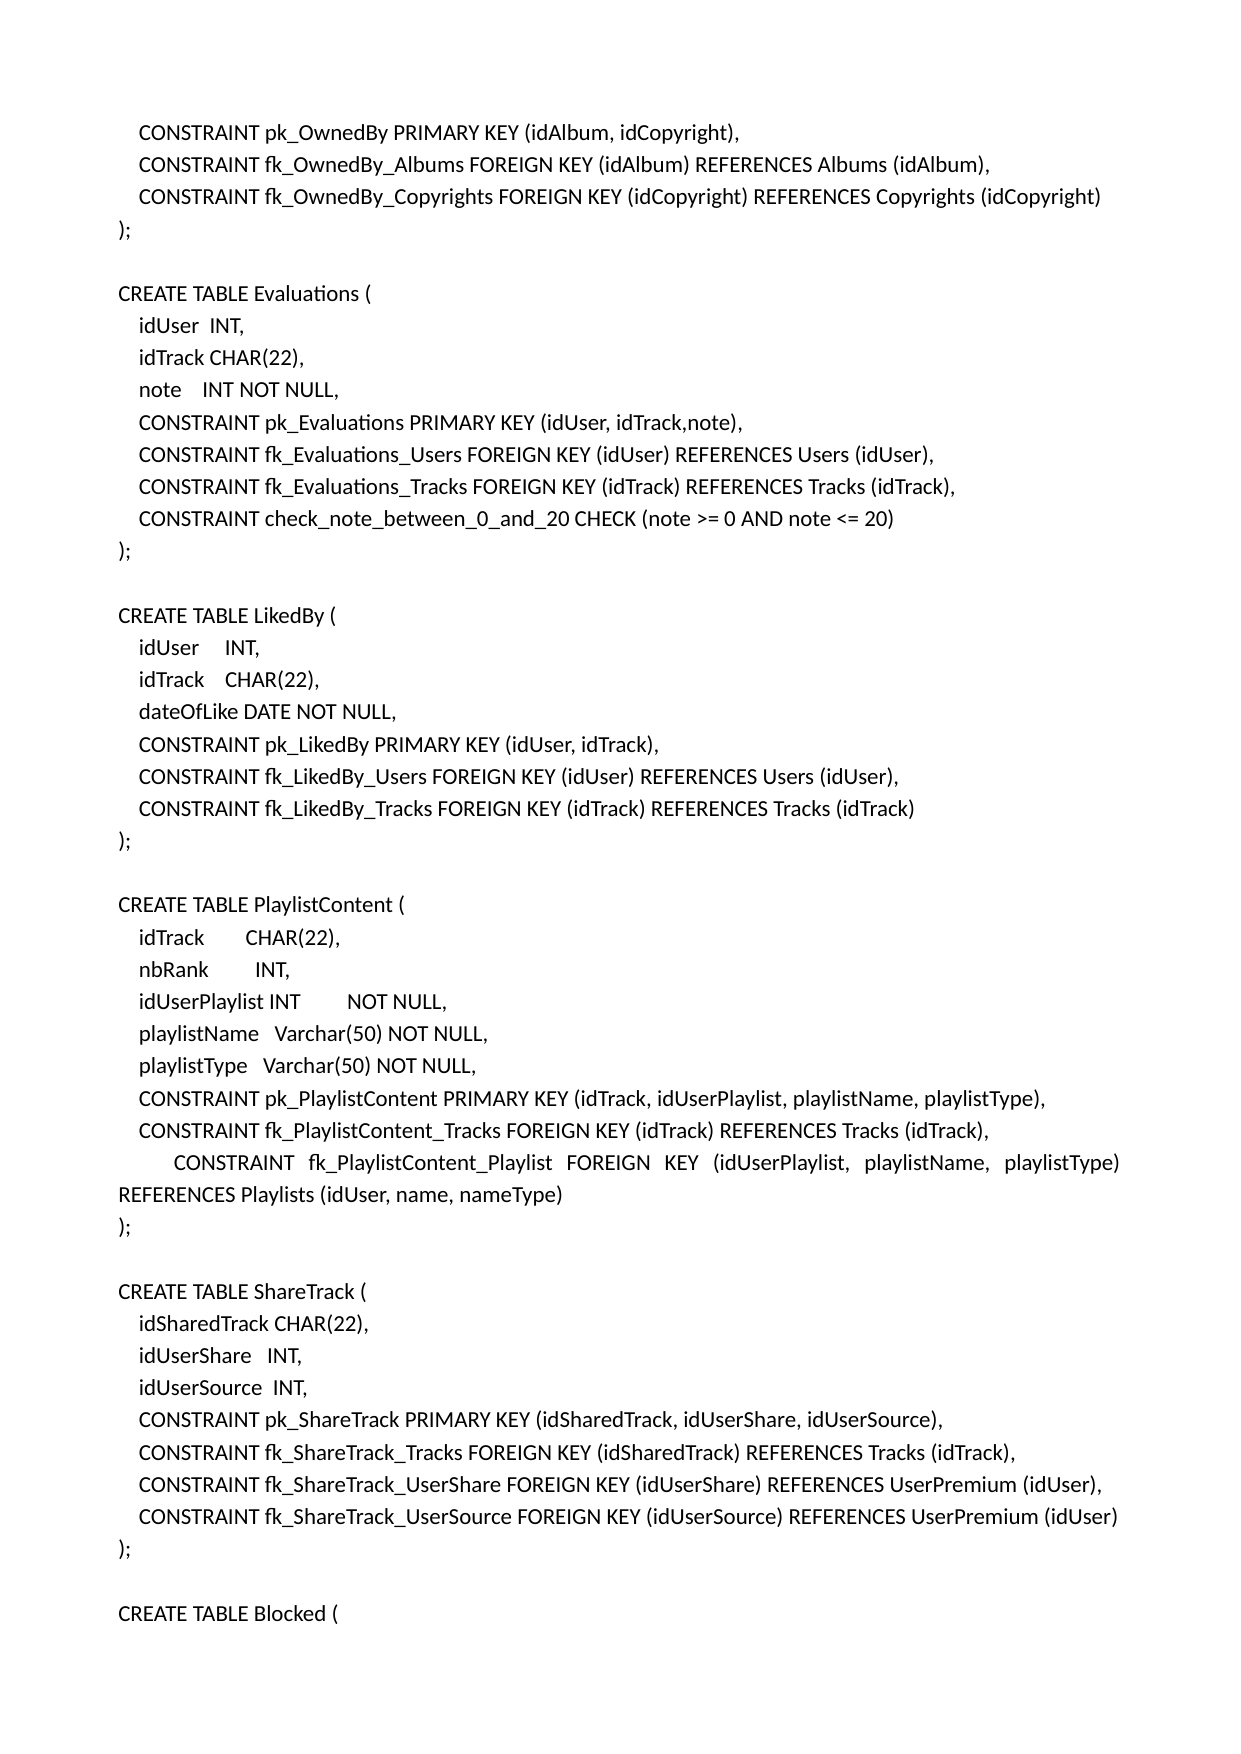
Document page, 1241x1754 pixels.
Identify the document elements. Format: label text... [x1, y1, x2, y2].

text CONSTRAINT fk_LikedBy_Tracks FOREIGN KEY (idTrack) REFERENCES Tracks (idTrack) [118, 794, 1122, 822]
text idTrack CHAR(22), [118, 665, 1122, 693]
text playlistType Varchar(50) NOT NULL, [118, 1052, 1122, 1079]
text CONSTRAINT pk_PlaylistContent PRIMARY KEY (idTrack, idUserPlaylist, playlistName, playlistType), [118, 1084, 1122, 1112]
text CONSTRAINT pk_Evaluations PRIMARY KEY (idUser, idTrack,note), [118, 408, 1122, 436]
text CONSTRAINT fk_PlaylistContent_Playlist FOREIGN KEY (idUserPlaylist, playlistName, playlistType) REFERENCES Playlists (idUser, name, nameType) [118, 1148, 1122, 1208]
text CONSTRAINT fk_LikedBy_Users FOREIGN KEY (idUser) REFERENCES Users (idUser), [118, 762, 1122, 790]
text CREATE TABLE Evaluations ( [118, 279, 1122, 307]
text idUserPlaylist INT NOT NULL, [118, 987, 1122, 1015]
text CONSTRAINT pk_OwnedBy PRIMARY KEY (idAlbum, idCopyright), [118, 118, 1122, 146]
text idSharedTrack CHAR(22), [118, 1309, 1122, 1337]
text idUser INT, [118, 633, 1122, 661]
text CONSTRAINT fk_Evaluations_Users FOREIGN KEY (idUser) REFERENCES Users (idUser), [118, 440, 1122, 468]
text ); [118, 537, 1122, 564]
text ); [118, 1534, 1122, 1562]
text idUser INT, [118, 311, 1122, 339]
text CREATE TABLE Blocked ( [118, 1599, 1122, 1627]
text idUserSource INT, [118, 1373, 1122, 1401]
text CONSTRAINT pk_LikedBy PRIMARY KEY (idUser, idTrack), [118, 730, 1122, 758]
text playlistName Varchar(50) NOT NULL, [118, 1019, 1122, 1047]
text CONSTRAINT fk_OwnedBy_Albums FOREIGN KEY (idAlbum) REFERENCES Albums (idAlbum), [118, 150, 1122, 178]
text CREATE TABLE ShareTrack ( [118, 1277, 1122, 1305]
text dateOfLike DATE NOT NULL, [118, 697, 1122, 726]
text ); [118, 826, 1122, 854]
text CONSTRAINT fk_OwnedBy_Copyrights FOREIGN KEY (idCopyright) REFERENCES Copyrights (idCopyright) [118, 182, 1122, 211]
text CREATE TABLE LikedBy ( [118, 601, 1122, 629]
text ); [118, 1212, 1122, 1241]
text CONSTRAINT fk_ShareTrack_UserSource FOREIGN KEY (idUserSource) REFERENCES UserPremium (idUser) [118, 1502, 1122, 1530]
text idUserShare INT, [118, 1341, 1122, 1369]
text nbRank INT, [118, 955, 1122, 983]
text CONSTRAINT fk_PlaylistContent_Tracks FOREIGN KEY (idTrack) REFERENCES Tracks (idTrack), [118, 1116, 1122, 1144]
text idTrack CHAR(22), [118, 343, 1122, 371]
text ); [118, 215, 1122, 243]
text CONSTRAINT fk_Evaluations_Tracks FOREIGN KEY (idTrack) REFERENCES Tracks (idTrack), [118, 472, 1122, 500]
text CONSTRAINT fk_ShareTrack_UserShare FOREIGN KEY (idUserShare) REFERENCES UserPremium (idUser), [118, 1470, 1122, 1498]
text CONSTRAINT pk_ShareTrack PRIMARY KEY (idSharedTrack, idUserShare, idUserSource), [118, 1406, 1122, 1434]
text note INT NOT NULL, [118, 376, 1122, 404]
text CREATE TABLE PlaylistContent ( [118, 891, 1122, 919]
text idTrack CHAR(22), [118, 923, 1122, 951]
text CONSTRAINT check_note_between_0_and_20 CHECK (note >= 0 AND note <= 20) [118, 504, 1122, 532]
text CONSTRAINT fk_ShareTrack_Tracks FOREIGN KEY (idSharedTrack) REFERENCES Tracks (idTrack), [118, 1438, 1122, 1466]
